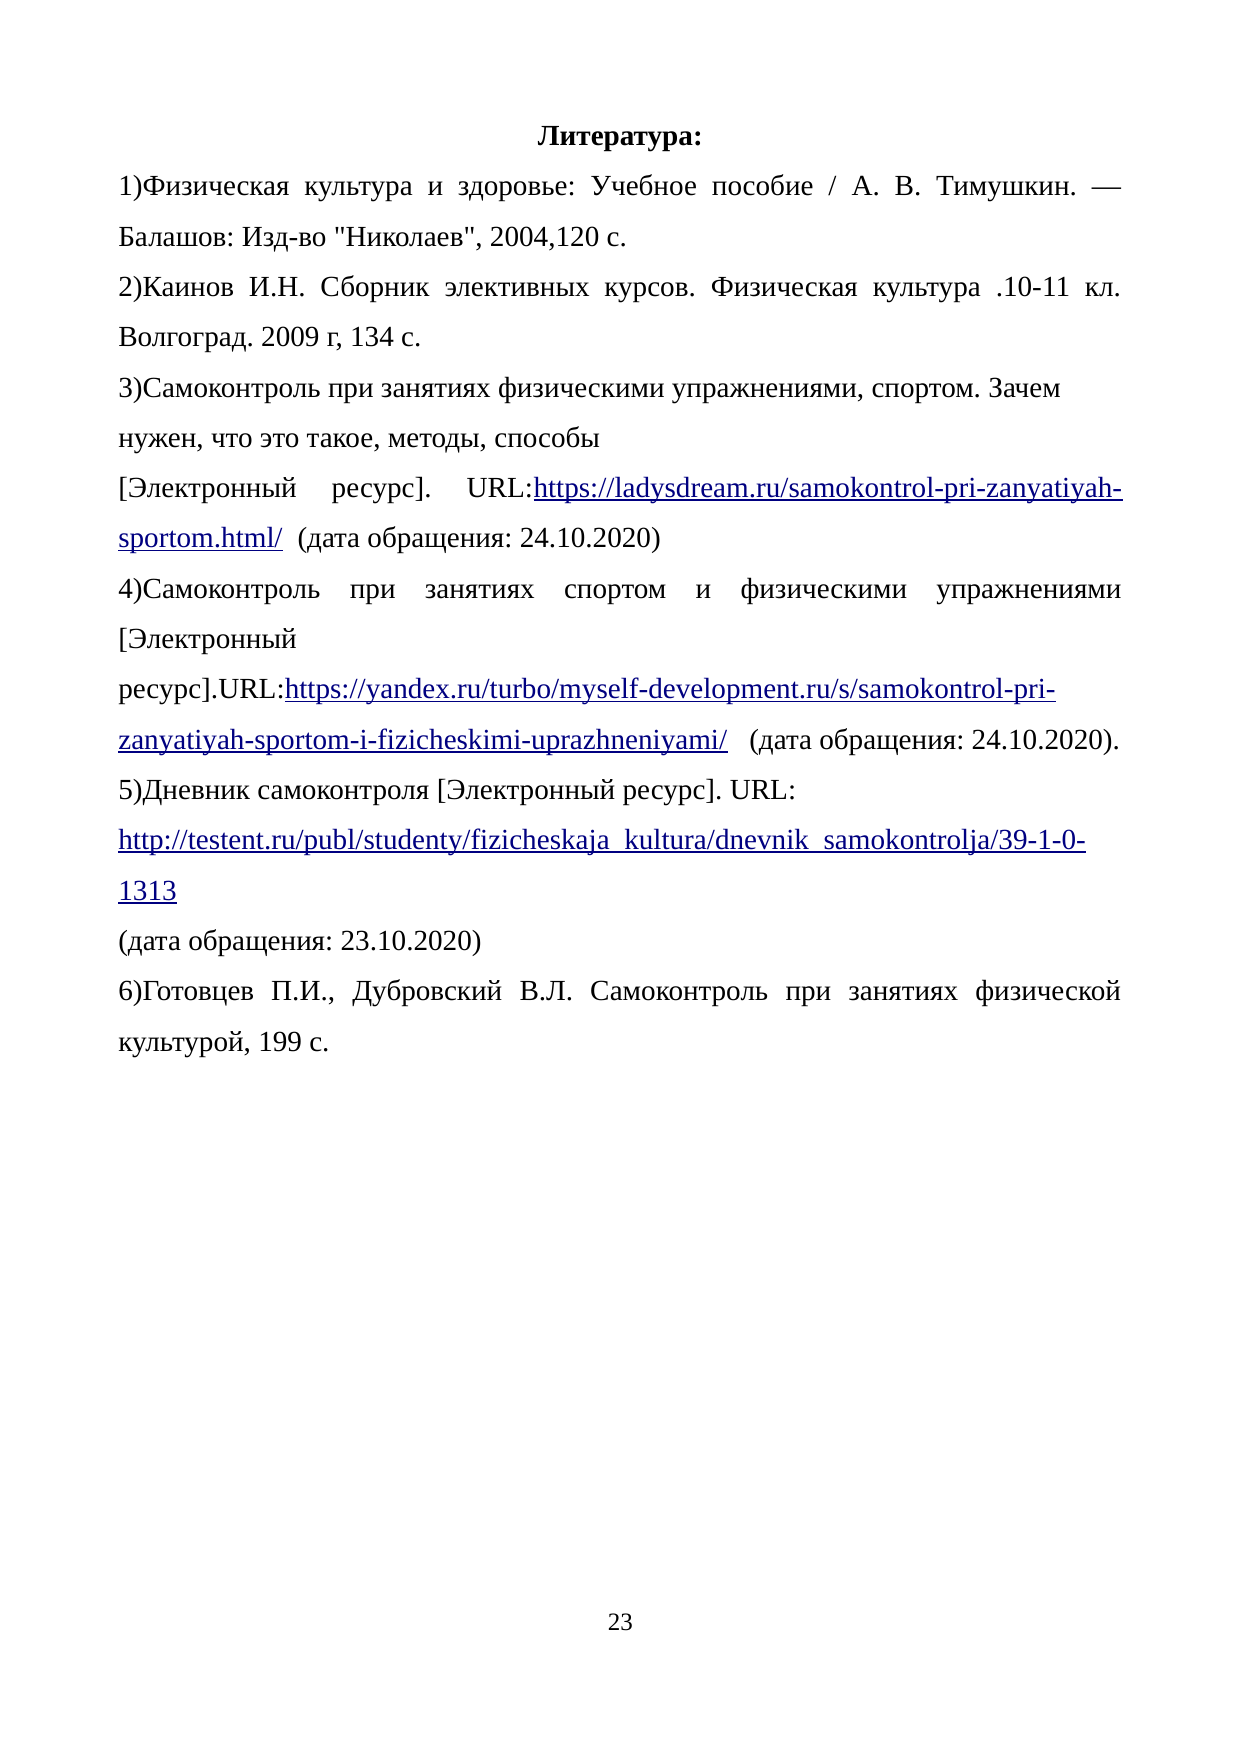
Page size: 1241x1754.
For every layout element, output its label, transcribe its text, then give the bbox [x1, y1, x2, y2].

text Литература: [118, 118, 1122, 152]
text 2)Каинов И.Н. Сборник элективных курсов. Физическая культура .10-11 кл. Волгоград. 2009 г, 134 с. [118, 269, 1122, 353]
text 5)Дневник самоконтроля [Электронный ресурс]. URL: http://testent.ru/publ/studenty/fizicheskaja_kultura/dnevnik_samokontrolja/39-1-0-1313 [118, 772, 1122, 906]
text 3)Самоконтроль при занятиях физическими упражнениями, спортом. Зачем нужен, что это такое, методы, способы [118, 370, 1122, 453]
text [Электронный ресурс]. URL:https://ladysdream.ru/samokontrol-pri-zanyatiyah-sportom.html/ (дата обращения: 24.10.2020) [118, 470, 1122, 554]
text (дата обращения: 23.10.2020) [118, 923, 1122, 957]
text 6)Готовцев П.И., Дубровский В.Л. Самоконтроль при занятиях физической культурой, 199 с. [118, 973, 1122, 1057]
text 4)Самоконтроль при занятиях спортом и физическими упражнениями [Электронный ресурс].URL:https://yandex.ru/turbo/myself-development.ru/s/samokontrol-pri-zanyatiyah-sportom-i-fizicheskimi-uprazhneniyami/ (дата обращения: 24.10.2020). [118, 571, 1122, 755]
text 1)Физическая культура и здоровье: Учебное пособие / А. В. Тимушкин. — Балашов: Изд-во "Николаев", 2004,120 с. [118, 168, 1122, 252]
